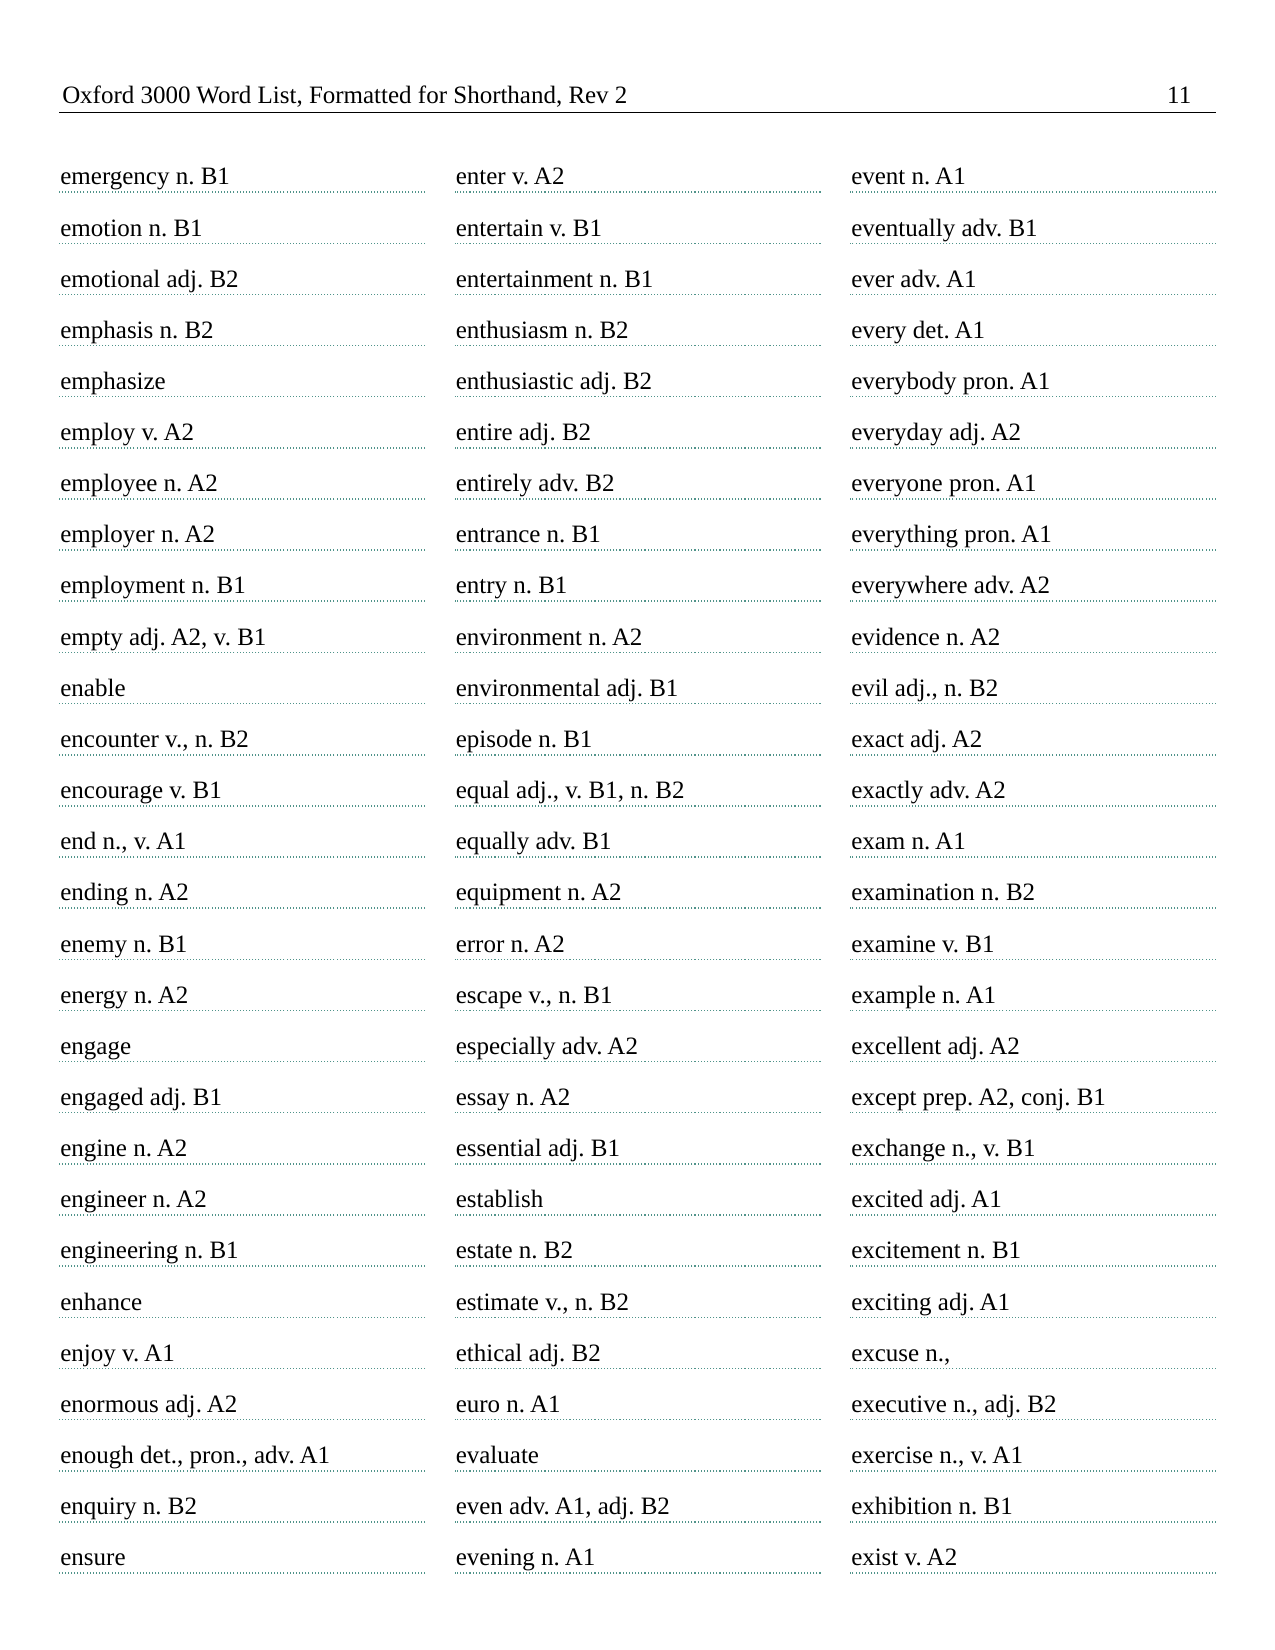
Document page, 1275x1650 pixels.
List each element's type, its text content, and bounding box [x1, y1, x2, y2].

text entirely adv. B2 [454, 449, 821, 500]
text excellent adj. A2 [850, 1011, 1216, 1062]
text excuse n., [850, 1318, 1216, 1369]
text enhance [59, 1267, 425, 1318]
text enormous adj. A2 [59, 1369, 425, 1420]
text estate n. B2 [454, 1216, 821, 1267]
text environmental adj. B1 [454, 653, 821, 704]
text employment n. B1 [59, 551, 425, 602]
text enjoy v. A1 [59, 1318, 425, 1369]
text encounter v., n. B2 [59, 704, 425, 756]
text exist v. A2 [850, 1523, 1216, 1574]
text enquiry n. B2 [59, 1472, 425, 1523]
text exercise n., v. A1 [850, 1420, 1216, 1472]
text evaluate [454, 1420, 821, 1472]
text engineer n. A2 [59, 1165, 425, 1216]
text except prep. A2, conj. B1 [850, 1062, 1216, 1113]
text engineering n. B1 [59, 1216, 425, 1267]
text enter v. A2 [454, 142, 821, 193]
text essay n. A2 [454, 1062, 821, 1113]
text excitement n. B1 [850, 1216, 1216, 1267]
text exactly adv. A2 [850, 756, 1216, 807]
text error n. A2 [454, 909, 821, 960]
text engage [59, 1011, 425, 1062]
text euro n. A1 [454, 1369, 821, 1420]
text enthusiastic adj. B2 [454, 346, 821, 397]
text essential adj. B1 [454, 1113, 821, 1165]
text escape v., n. B1 [454, 960, 821, 1011]
text equally adv. B1 [454, 807, 821, 858]
text entertain v. B1 [454, 193, 821, 244]
text enemy n. B1 [59, 909, 425, 960]
text executive n., adj. B2 [850, 1369, 1216, 1420]
text evidence n. A2 [850, 602, 1216, 653]
text emphasize [59, 346, 425, 397]
text episode n. B1 [454, 704, 821, 756]
text everything pron. A1 [850, 500, 1216, 551]
text even adv. A1, adj. B2 [454, 1472, 821, 1523]
text exchange n., v. B1 [850, 1113, 1216, 1165]
text exciting adj. A1 [850, 1267, 1216, 1318]
text evil adj., n. B2 [850, 653, 1216, 704]
text enable [59, 653, 425, 704]
text equipment n. A2 [454, 858, 821, 909]
text entire adj. B2 [454, 397, 821, 449]
text estimate v., n. B2 [454, 1267, 821, 1318]
text ethical adj. B2 [454, 1318, 821, 1369]
text emotional adj. B2 [59, 244, 425, 295]
text environment n. A2 [454, 602, 821, 653]
text examine v. B1 [850, 909, 1216, 960]
text evening n. A1 [454, 1523, 821, 1574]
text engaged adj. B1 [59, 1062, 425, 1113]
text entertainment n. B1 [454, 244, 821, 295]
text everyday adj. A2 [850, 397, 1216, 449]
text ever adv. A1 [850, 244, 1216, 295]
text energy n. A2 [59, 960, 425, 1011]
text ending n. A2 [59, 858, 425, 909]
text exhibition n. B1 [850, 1472, 1216, 1523]
text eventually adv. B1 [850, 193, 1216, 244]
text every det. A1 [850, 295, 1216, 346]
text employer n. A2 [59, 500, 425, 551]
text example n. A1 [850, 960, 1216, 1011]
text establish [454, 1165, 821, 1216]
text engine n. A2 [59, 1113, 425, 1165]
text emergency n. B1 [59, 142, 425, 193]
text employ v. A2 [59, 397, 425, 449]
text emotion n. B1 [59, 193, 425, 244]
text ensure [59, 1523, 425, 1574]
text end n., v. A1 [59, 807, 425, 858]
text encourage v. B1 [59, 756, 425, 807]
text enough det., pron., adv. A1 [59, 1420, 425, 1472]
text exact adj. A2 [850, 704, 1216, 756]
text everywhere adv. A2 [850, 551, 1216, 602]
text everybody pron. A1 [850, 346, 1216, 397]
text employee n. A2 [59, 449, 425, 500]
text entry n. B1 [454, 551, 821, 602]
text event n. A1 [850, 142, 1216, 193]
text equal adj., v. B1, n. B2 [454, 756, 821, 807]
text everyone pron. A1 [850, 449, 1216, 500]
text exam n. A1 [850, 807, 1216, 858]
text especially adv. A2 [454, 1011, 821, 1062]
text empty adj. A2, v. B1 [59, 602, 425, 653]
text examination n. B2 [850, 858, 1216, 909]
text emphasis n. B2 [59, 295, 425, 346]
text entrance n. B1 [454, 500, 821, 551]
text excited adj. A1 [850, 1165, 1216, 1216]
text enthusiasm n. B2 [454, 295, 821, 346]
